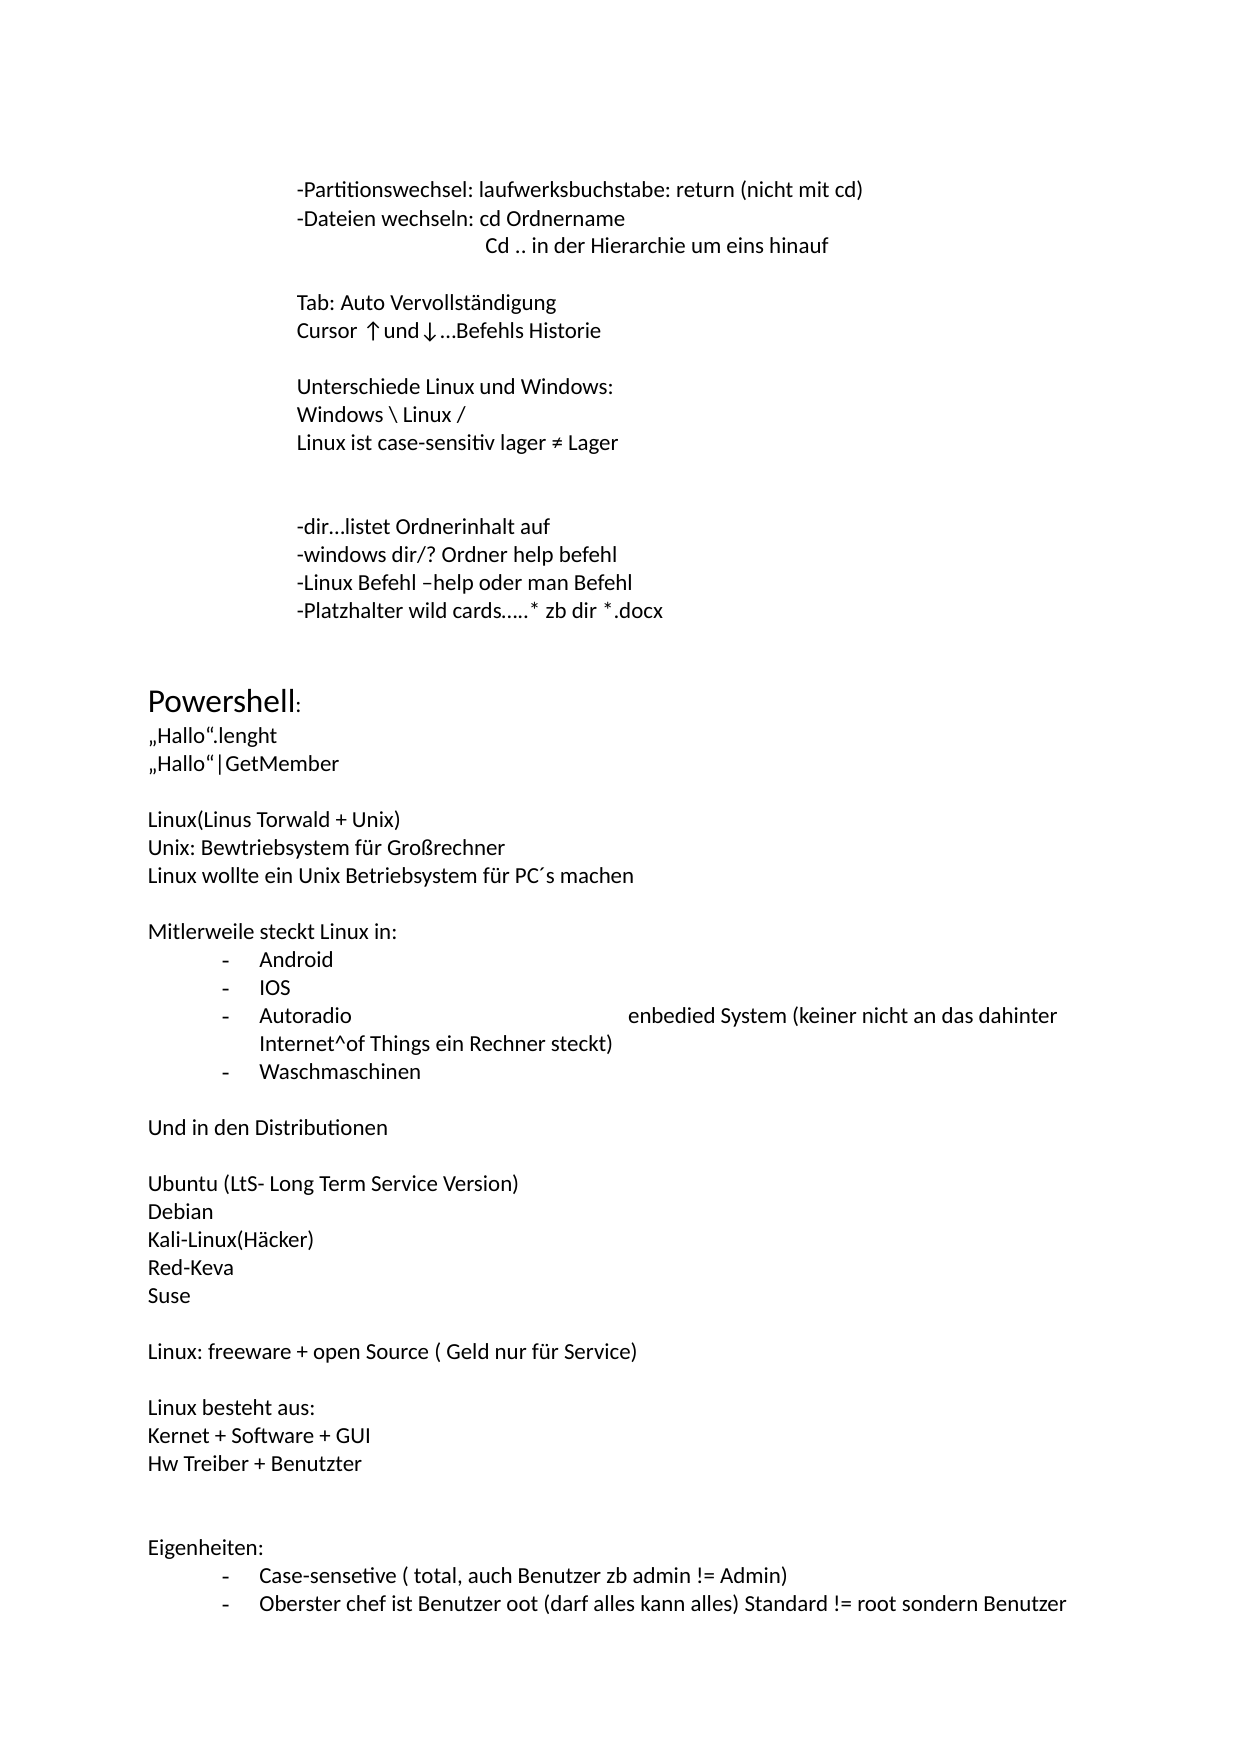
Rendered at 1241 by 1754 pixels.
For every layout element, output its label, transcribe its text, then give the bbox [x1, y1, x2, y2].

text Linux(Linus Torwald + Unix) [148, 805, 1093, 833]
list Unterschiede Linux und Windows: [297, 372, 1093, 400]
text Powershell: [148, 680, 1093, 721]
text Hw Treiber + Benutzter [148, 1449, 1093, 1477]
text Suse [148, 1281, 1093, 1309]
list Autoradio enbedied System (keiner nicht an das dahinter Internet^of Things ein Rechner steckt) [222, 1001, 1093, 1057]
list Android [222, 945, 1093, 973]
list -Platzhalter wild cards…..* zb dir *.docx [297, 596, 1093, 624]
text Linux: freeware + open Source ( Geld nur für Service) [148, 1337, 1093, 1365]
text „Hallo“|GetMember [148, 749, 1093, 777]
list Waschmaschinen [222, 1057, 1093, 1085]
list Cursor ↑und↓…Befehls Historie [297, 316, 1093, 344]
list Oberster chef ist Benutzer oot (darf alles kann alles) Standard != root sondern Benutzer [222, 1589, 1093, 1617]
list Cd .. in der Hierarchie um eins hinauf [297, 232, 1093, 260]
list Linux ist case-sensitiv lager ≠ Lager [297, 428, 1093, 456]
list Windows \ Linux / [297, 400, 1093, 428]
text Debian [148, 1197, 1093, 1225]
text Linux wollte ein Unix Betriebsystem für PC´s machen [148, 861, 1093, 889]
text Unix: Bewtriebsystem für Großrechner [148, 833, 1093, 861]
list -Dateien wechseln: cd Ordnername [297, 204, 1093, 232]
list -Linux Befehl –help oder man Befehl [297, 568, 1093, 596]
text Linux besteht aus: [148, 1393, 1093, 1421]
text Und in den Distributionen [148, 1113, 1093, 1141]
list -windows dir/? Ordner help befehl [297, 540, 1093, 568]
list Tab: Auto Vervollständigung [297, 288, 1093, 316]
text Kali-Linux(Häcker) [148, 1225, 1093, 1253]
list IOS [222, 973, 1093, 1001]
list -dir…listet Ordnerinhalt auf [297, 512, 1093, 540]
text Eigenheiten: [148, 1533, 1093, 1561]
text Mitlerweile steckt Linux in: [148, 917, 1093, 945]
list -Partitionswechsel: laufwerksbuchstabe: return (nicht mit cd) [297, 176, 1093, 204]
list Case-sensetive ( total, auch Benutzer zb admin != Admin) [222, 1561, 1093, 1589]
text „Hallo“.lenght [148, 721, 1093, 749]
text Ubuntu (LtS- Long Term Service Version) [148, 1169, 1093, 1197]
text Kernet + Software + GUI [148, 1421, 1093, 1449]
text Red-Keva [148, 1253, 1093, 1281]
